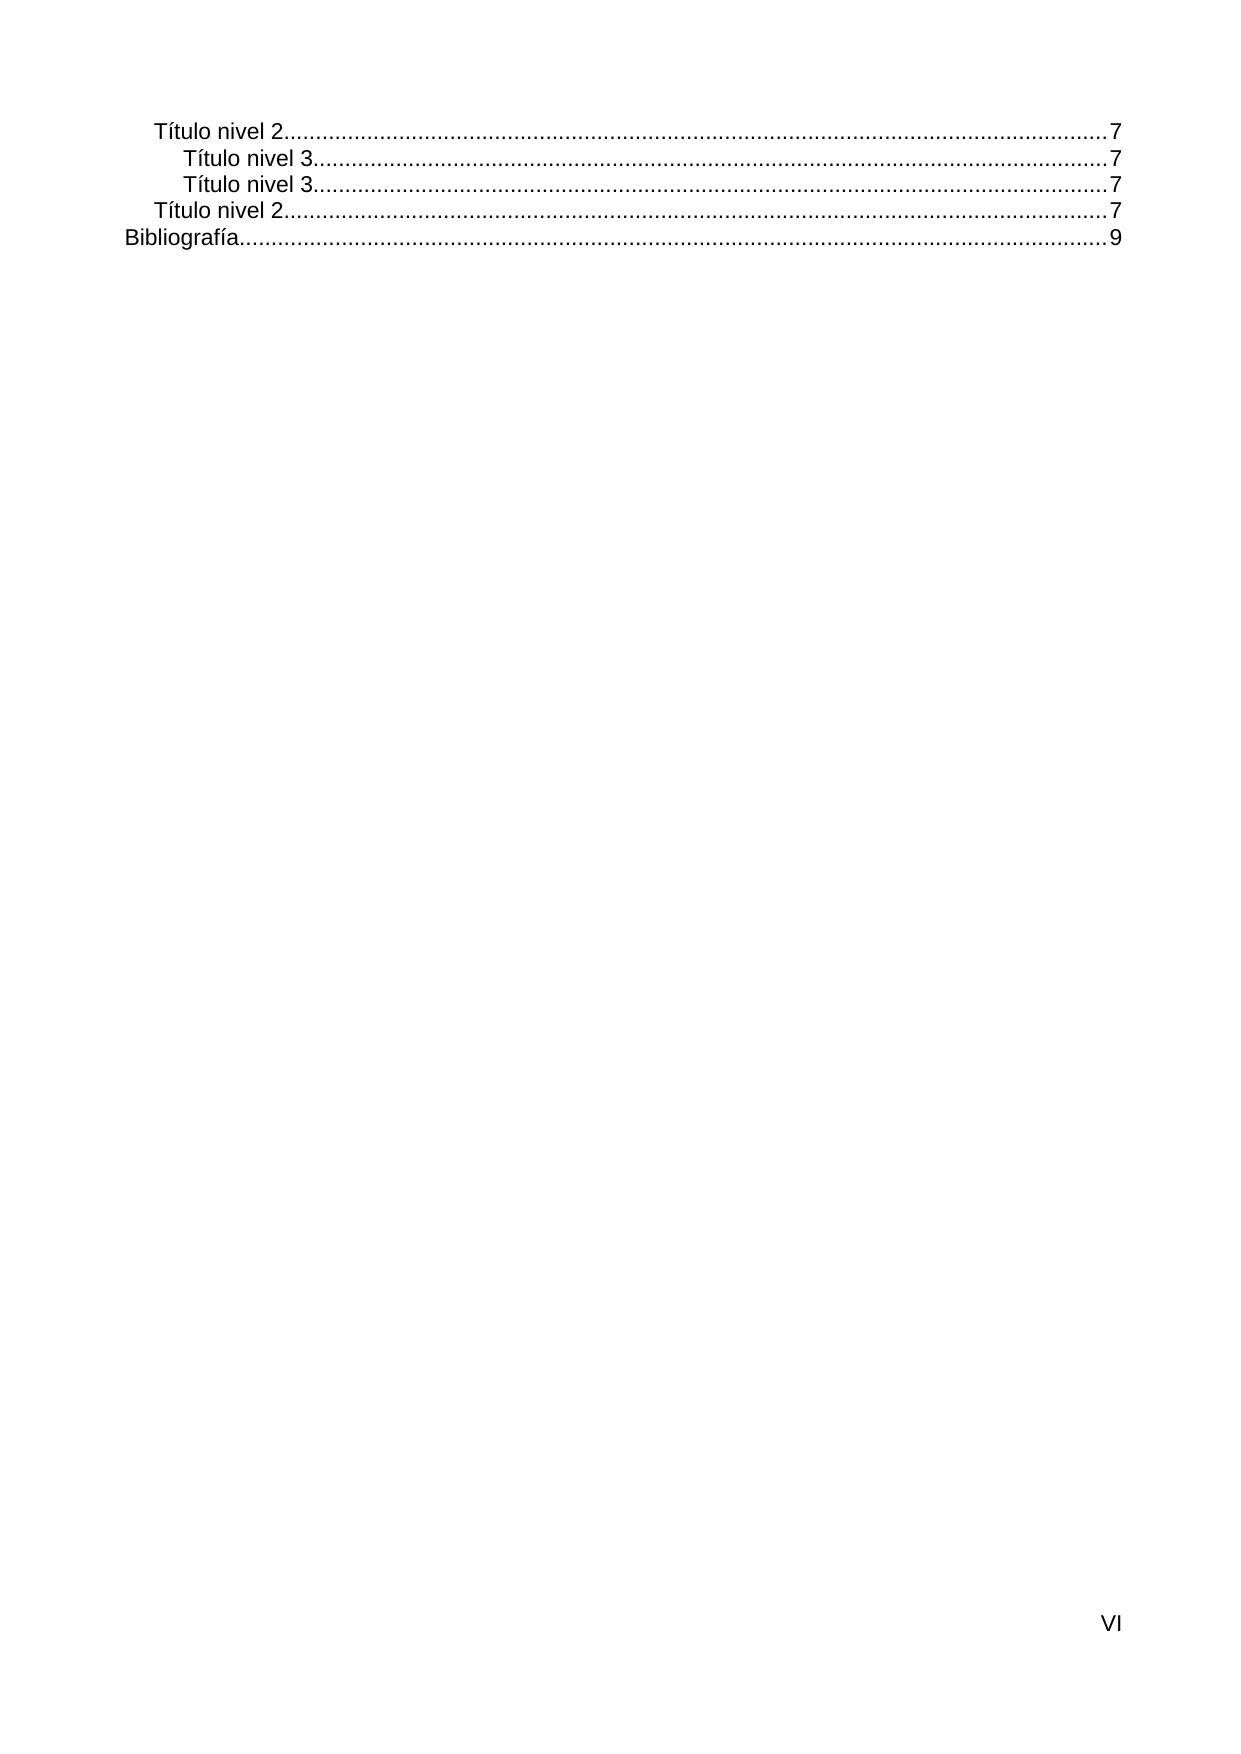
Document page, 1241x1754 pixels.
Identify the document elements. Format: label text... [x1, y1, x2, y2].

text Título nivel 2 7 [148, 197, 1122, 223]
text Título nivel 3 7 [177, 171, 1122, 197]
text Título nivel 2 7 [148, 118, 1122, 144]
text Bibliografía 9 [118, 223, 1122, 250]
text Título nivel 3 7 [177, 144, 1122, 171]
